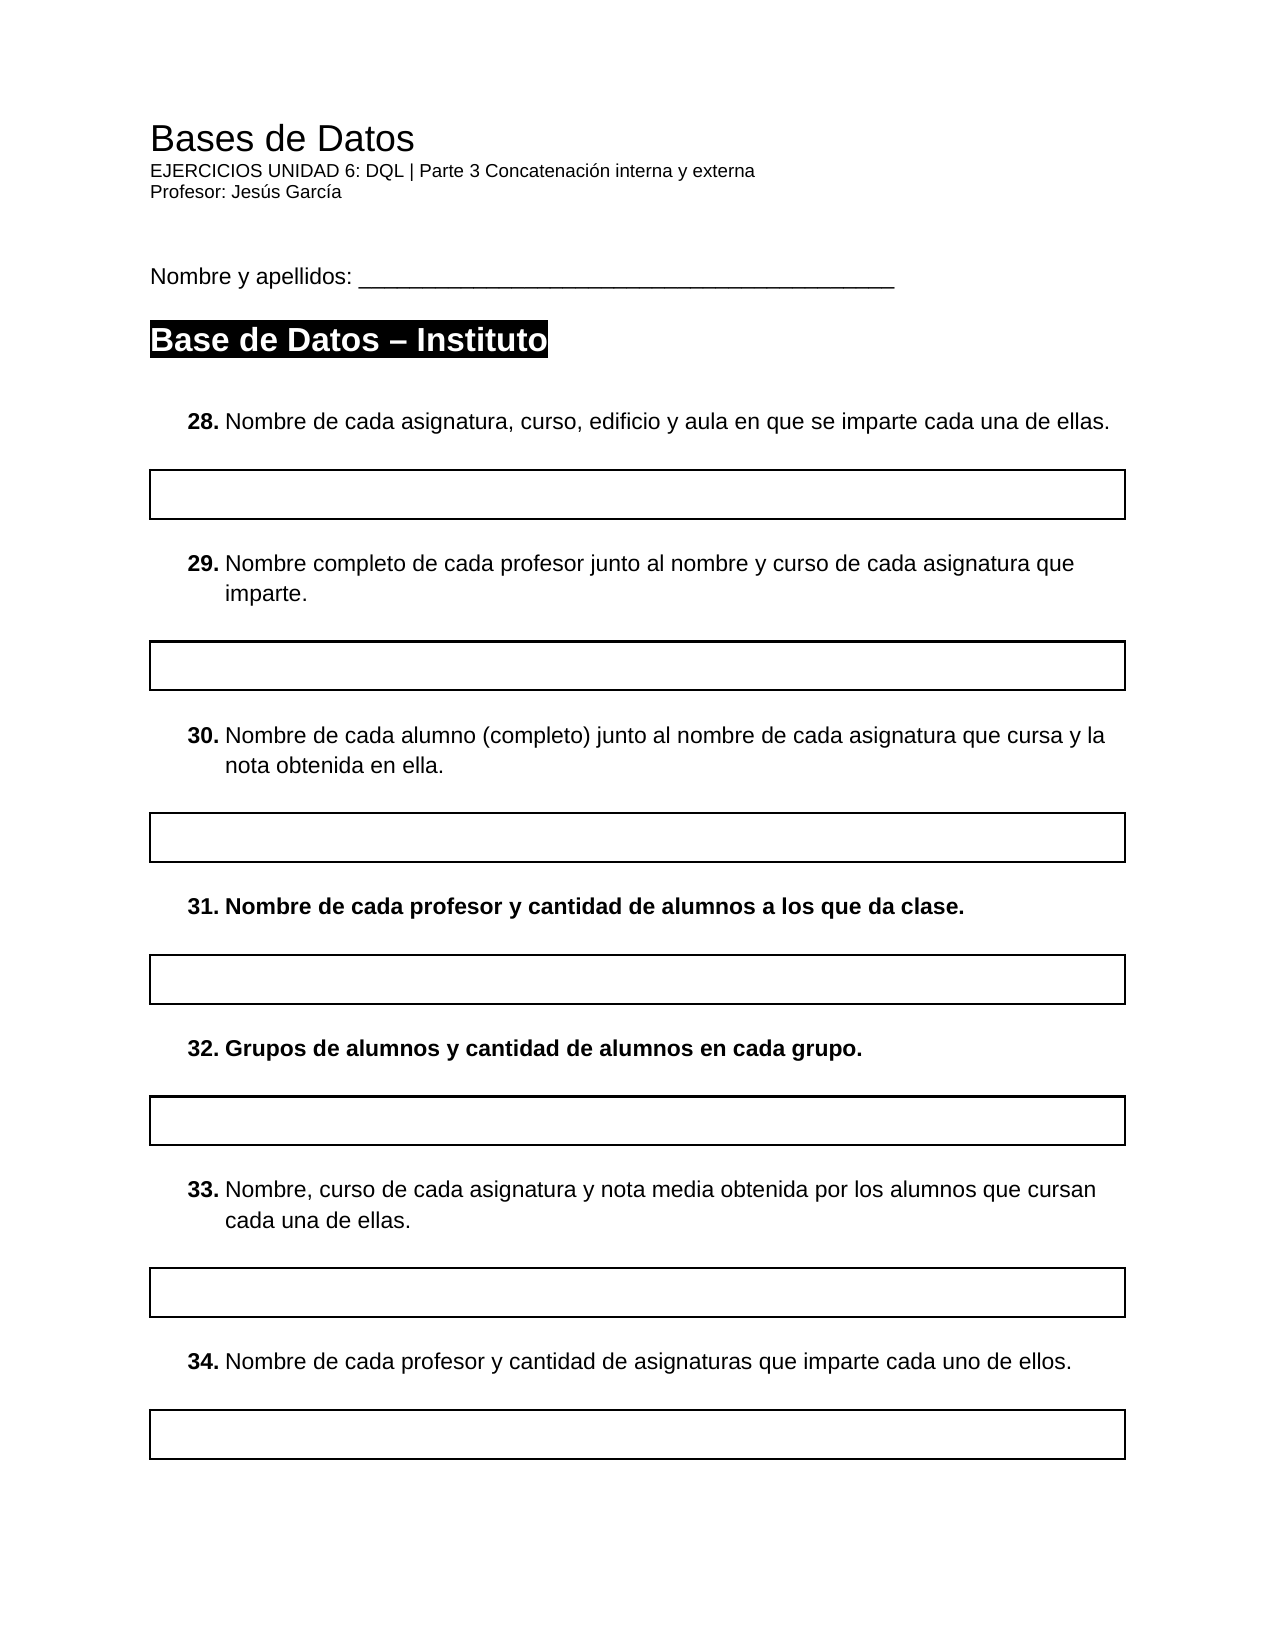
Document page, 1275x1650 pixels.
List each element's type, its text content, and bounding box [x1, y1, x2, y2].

table_header [151, 643, 1124, 689]
table_header [151, 1269, 1124, 1316]
table_header [151, 471, 1124, 517]
table_header [151, 956, 1124, 1003]
table_header [151, 814, 1124, 861]
text Base de Datos – Instituto [150, 320, 1125, 358]
list Nombre completo de cada profesor junto al nombre y curso de cada asignatura que imparte. [187, 550, 1125, 606]
table_header [151, 1411, 1124, 1457]
list Nombre de cada asignatura, curso, edificio y aula en que se imparte cada una de ellas. [187, 408, 1125, 434]
list Nombre de cada profesor y cantidad de asignaturas que imparte cada uno de ellos. [187, 1348, 1125, 1374]
list Grupos de alumnos y cantidad de alumnos en cada grupo. [187, 1035, 1125, 1061]
list Nombre de cada profesor y cantidad de alumnos a los que da clase. [187, 893, 1125, 920]
list Nombre, curso de cada asignatura y nota media obtenida por los alumnos que cursan cada una de ellas. [187, 1176, 1125, 1233]
table_header [151, 1098, 1124, 1144]
list Nombre de cada alumno (completo) junto al nombre de cada asignatura que cursa y la nota obtenida en ella. [187, 722, 1125, 778]
